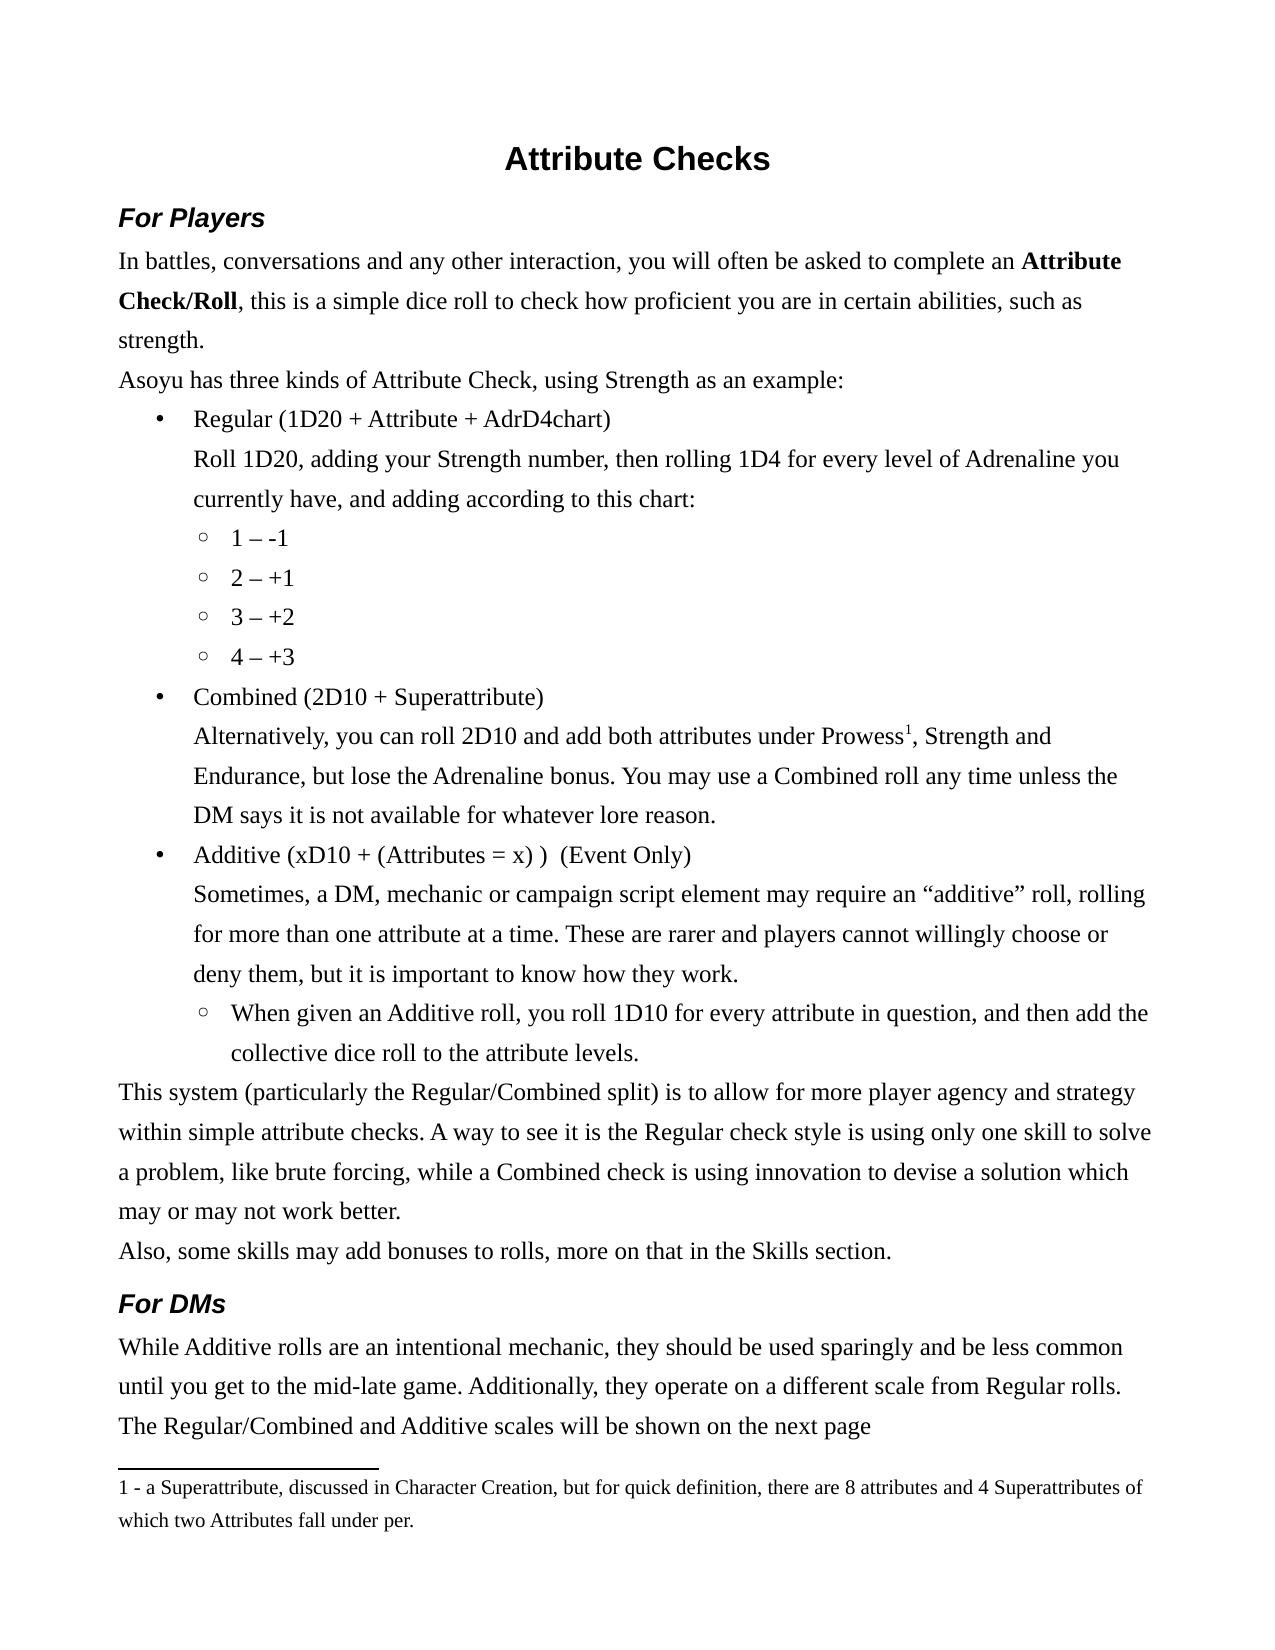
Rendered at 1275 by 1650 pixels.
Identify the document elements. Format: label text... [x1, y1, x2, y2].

list When given an Additive roll, you roll 1D10 for every attribute in question, and then add the collective dice roll to the attribute levels. [193, 998, 1157, 1067]
list - a Superattribute, discussed in Character Creation, but for quick definition, there are 8 attributes and 4 Superattributes of which two Attributes fall under per. [118, 1475, 1157, 1532]
list Alternatively, you can roll 2D10 and add both attributes under Prowess, Strength and Endurance, but lose the Adrenaline bonus. You may use a Combined roll any time unless the DM says it is not available for whatever lore reason. [156, 721, 1157, 829]
text This system (particularly the Regular/Combined split) is to allow for more player agency and strategy within simple attribute checks. A way to see it is the Regular check style is using only one skill to solve a problem, like brute forcing, while a Combined check is using innovation to devise a solution which may or may not work better. [118, 1077, 1157, 1225]
list 1 – -1 [193, 523, 1157, 552]
text In battles, conversations and any other interaction, you will often be asked to complete an Attribute Check/Roll, this is a simple dice roll to check how proficient you are in certain abilities, such as strength. Asoyu has three kinds of Attribute Check, using Strength as an example: [118, 246, 1157, 394]
list Sometimes, a DM, mechanic or campaign script element may require an “additive” roll, rolling for more than one attribute at a time. These are rarer and players cannot willingly choose or deny them, but it is important to know how they work. [156, 879, 1157, 987]
list 4 ­­– +3 [193, 642, 1157, 671]
list Additive (xD10 + (Attributes = x) ) (Event Only) [156, 840, 1157, 869]
list Combined (2D10 + Superattribute) [156, 682, 1157, 710]
subtitle Attribute Checks [118, 139, 1157, 177]
list 2 – +1 [193, 563, 1157, 592]
subtitle For DMs [118, 1288, 1157, 1319]
text While Additive rolls are an intentional mechanic, they should be used sparingly and be less common until you get to the mid-late game. Additionally, they operate on a different scale from Regular rolls. The Regular/Combined and Additive scales will be shown on the next page [118, 1332, 1157, 1439]
text Also, some skills may add bonuses to rolls, more on that in the Skills section. [118, 1236, 1157, 1264]
list Regular (1D20 + Attribute + AdrD4chart) Roll 1D20, adding your Strength number, then rolling 1D4 for every level of Adrenaline you currently have, and adding according to this chart: [156, 404, 1157, 512]
subtitle For Players [118, 202, 1157, 234]
list 3 ­– +2 [193, 602, 1157, 631]
